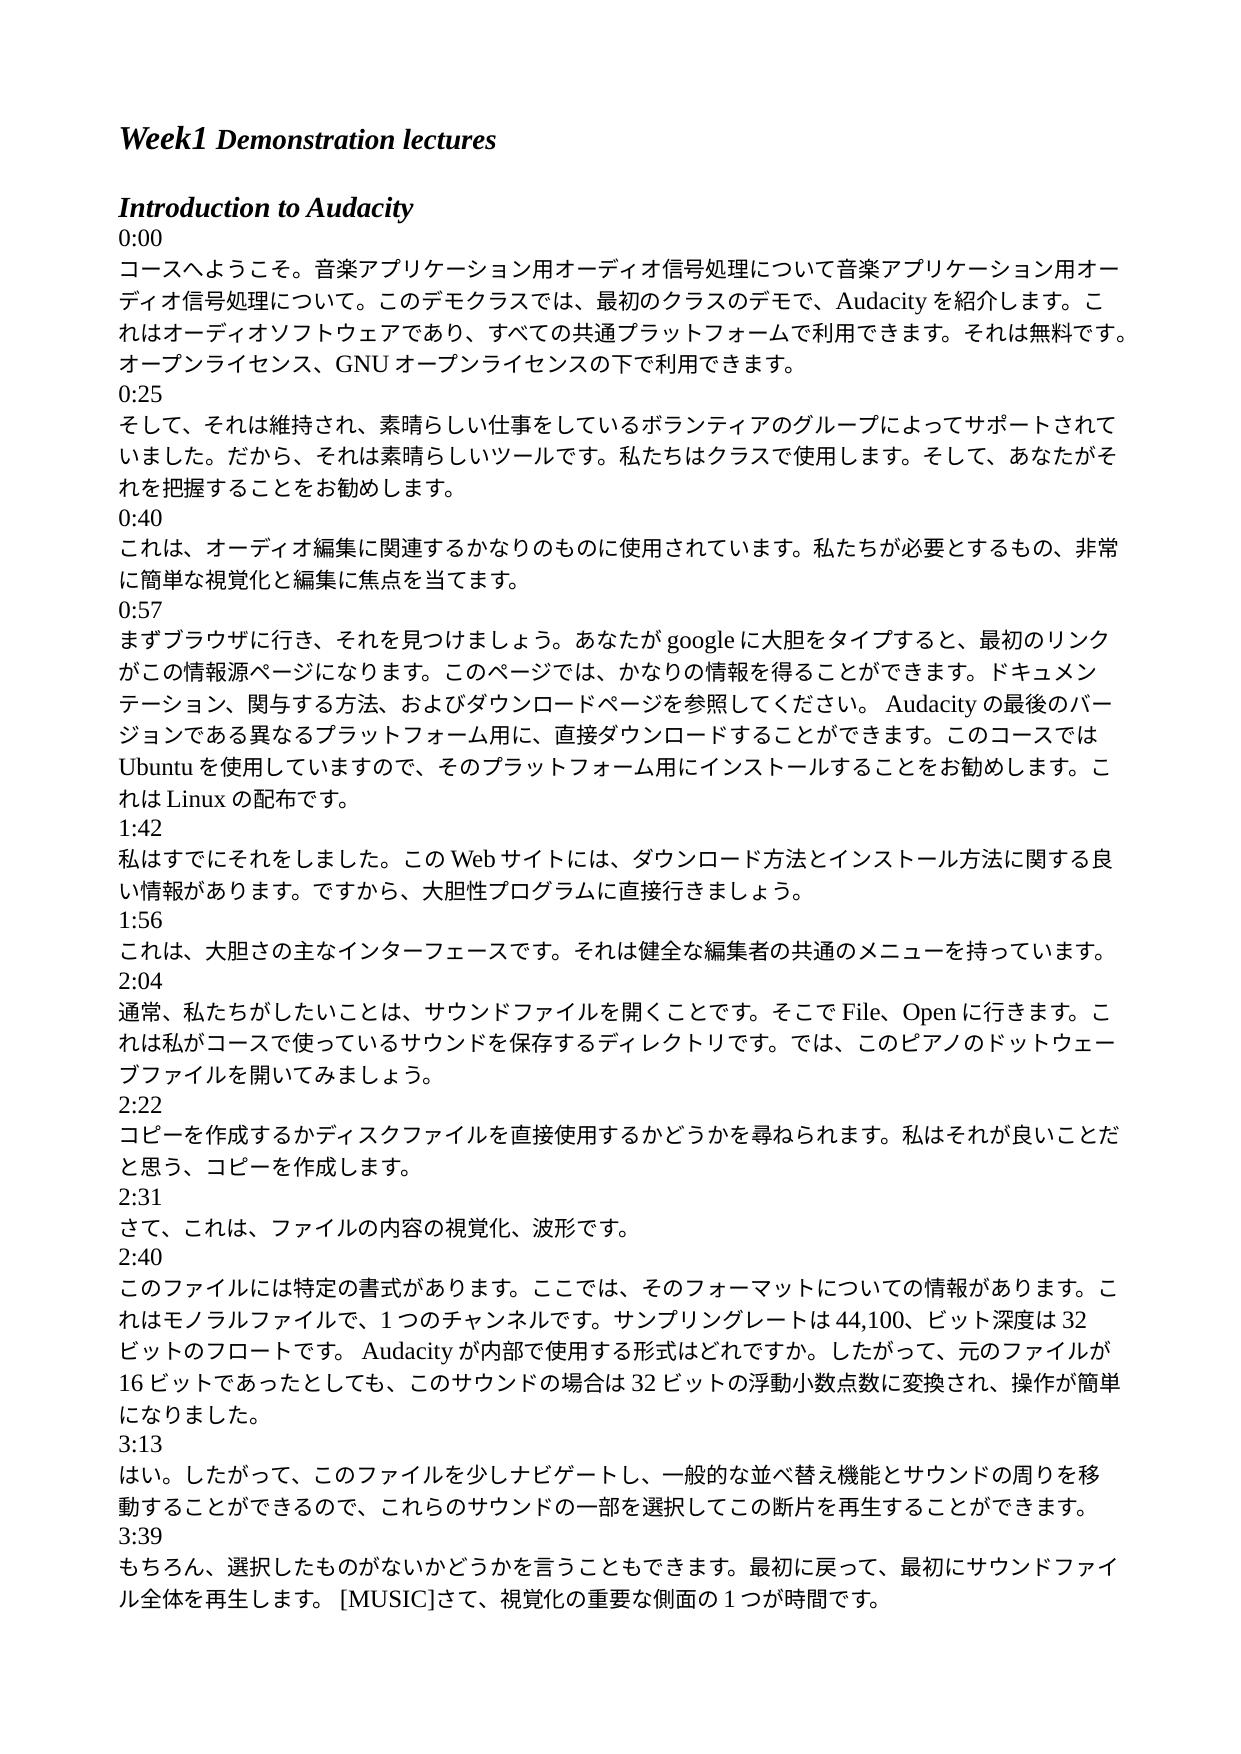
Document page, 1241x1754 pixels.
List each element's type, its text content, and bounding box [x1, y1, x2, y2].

text このファイルには特定の書式があります。ここでは、そのフォーマットについての情報があります。これはモノラルファイルで、1つのチャンネルです。サンプリングレートは44,100、ビット深度は32ビットのフロートです。 Audacityが内部で使用する形式はどれですか。したがって、元のファイルが16ビットであったとしても、このサウンドの場合は32ビットの浮動小数点数に変換され、操作が簡単になりました。 [118, 1271, 1122, 1429]
text コピーを作成するかディスクファイルを直接使用するかどうかを尋ねられます。私はそれが良いことだと思う、コピーを作成します。 [118, 1118, 1122, 1182]
text はい。したがって、このファイルを少しナビゲートし、一般的な並べ替え機能とサウンドの周りを移動することができるので、これらのサウンドの一部を選択してこの断片を再生することができます。 [118, 1458, 1122, 1521]
text 通常、私たちがしたいことは、サウンドファイルを開くことです。そこでFile、Openに行きます。これは私がコースで使っているサウンドを保存するディレクトリです。では、このピアノのドットウェーブファイルを開いてみましょう。 [118, 995, 1122, 1090]
text 3:13 [118, 1429, 1122, 1458]
text Introduction to Audacity [118, 190, 1122, 223]
text 3:39 [118, 1521, 1122, 1550]
text さて、これは、ファイルの内容の視覚化、波形です。 [118, 1211, 1122, 1242]
text 0:40 [118, 503, 1122, 531]
text 2:04 [118, 966, 1122, 995]
text これは、オーディオ編集に関連するかなりのものに使用されています。私たちが必要とするもの、非常に簡単な視覚化と編集に焦点を当てます。 [118, 531, 1122, 595]
text 私はすでにそれをしました。このWebサイトには、ダウンロード方法とインストール方法に関する良い情報があります。ですから、大胆性プログラムに直接行きましょう。 [118, 842, 1122, 906]
text まずブラウザに行き、それを見つけましょう。あなたがgoogleに大胆をタイプすると、最初のリンクがこの情報源ページになります。このページでは、かなりの情報を得ることができます。ドキュメンテーション、関与する方法、およびダウンロードページを参照してください。 Audacityの最後のバージョンである異なるプラットフォーム用に、直接ダウンロードすることができます。このコースではUbuntuを使用していますので、そのプラットフォーム用にインストールすることをお勧めします。これはLinuxの配布です。 [118, 623, 1122, 813]
text 0:00 [118, 223, 1122, 252]
text 2:31 [118, 1182, 1122, 1211]
text Week1 Demonstration lectures [118, 118, 1122, 156]
text もちろん、選択したものがないかどうかを言うこともできます。最初に戻って、最初にサウンドファイル全体を再生します。 [MUSIC]さて、視覚化の重要な側面の1つが時間です。 [118, 1550, 1122, 1613]
text 0:25 [118, 379, 1122, 408]
text そして、それは維持され、素晴らしい仕事をしているボランティアのグループによってサポートされていました。だから、それは素晴らしいツールです。私たちはクラスで使用します。そして、あなたがそれを把握することをお勧めします。 [118, 408, 1122, 503]
text これは、大胆さの主なインターフェースです。それは健全な編集者の共通のメニューを持っています。 [118, 934, 1122, 966]
text 2:22 [118, 1090, 1122, 1118]
text 0:57 [118, 595, 1122, 623]
text コースへようこそ。音楽アプリケーション用オーディオ信号処理について音楽アプリケーション用オーディオ信号処理について。このデモクラスでは、最初のクラスのデモで、Audacityを紹介します。これはオーディオソフトウェアであり、すべての共通プラットフォームで利用できます。それは無料です。オープンライセンス、GNUオープンライセンスの下で利用できます。 [118, 252, 1122, 379]
text 1:42 [118, 813, 1122, 842]
text 1:56 [118, 906, 1122, 934]
text 2:40 [118, 1242, 1122, 1271]
